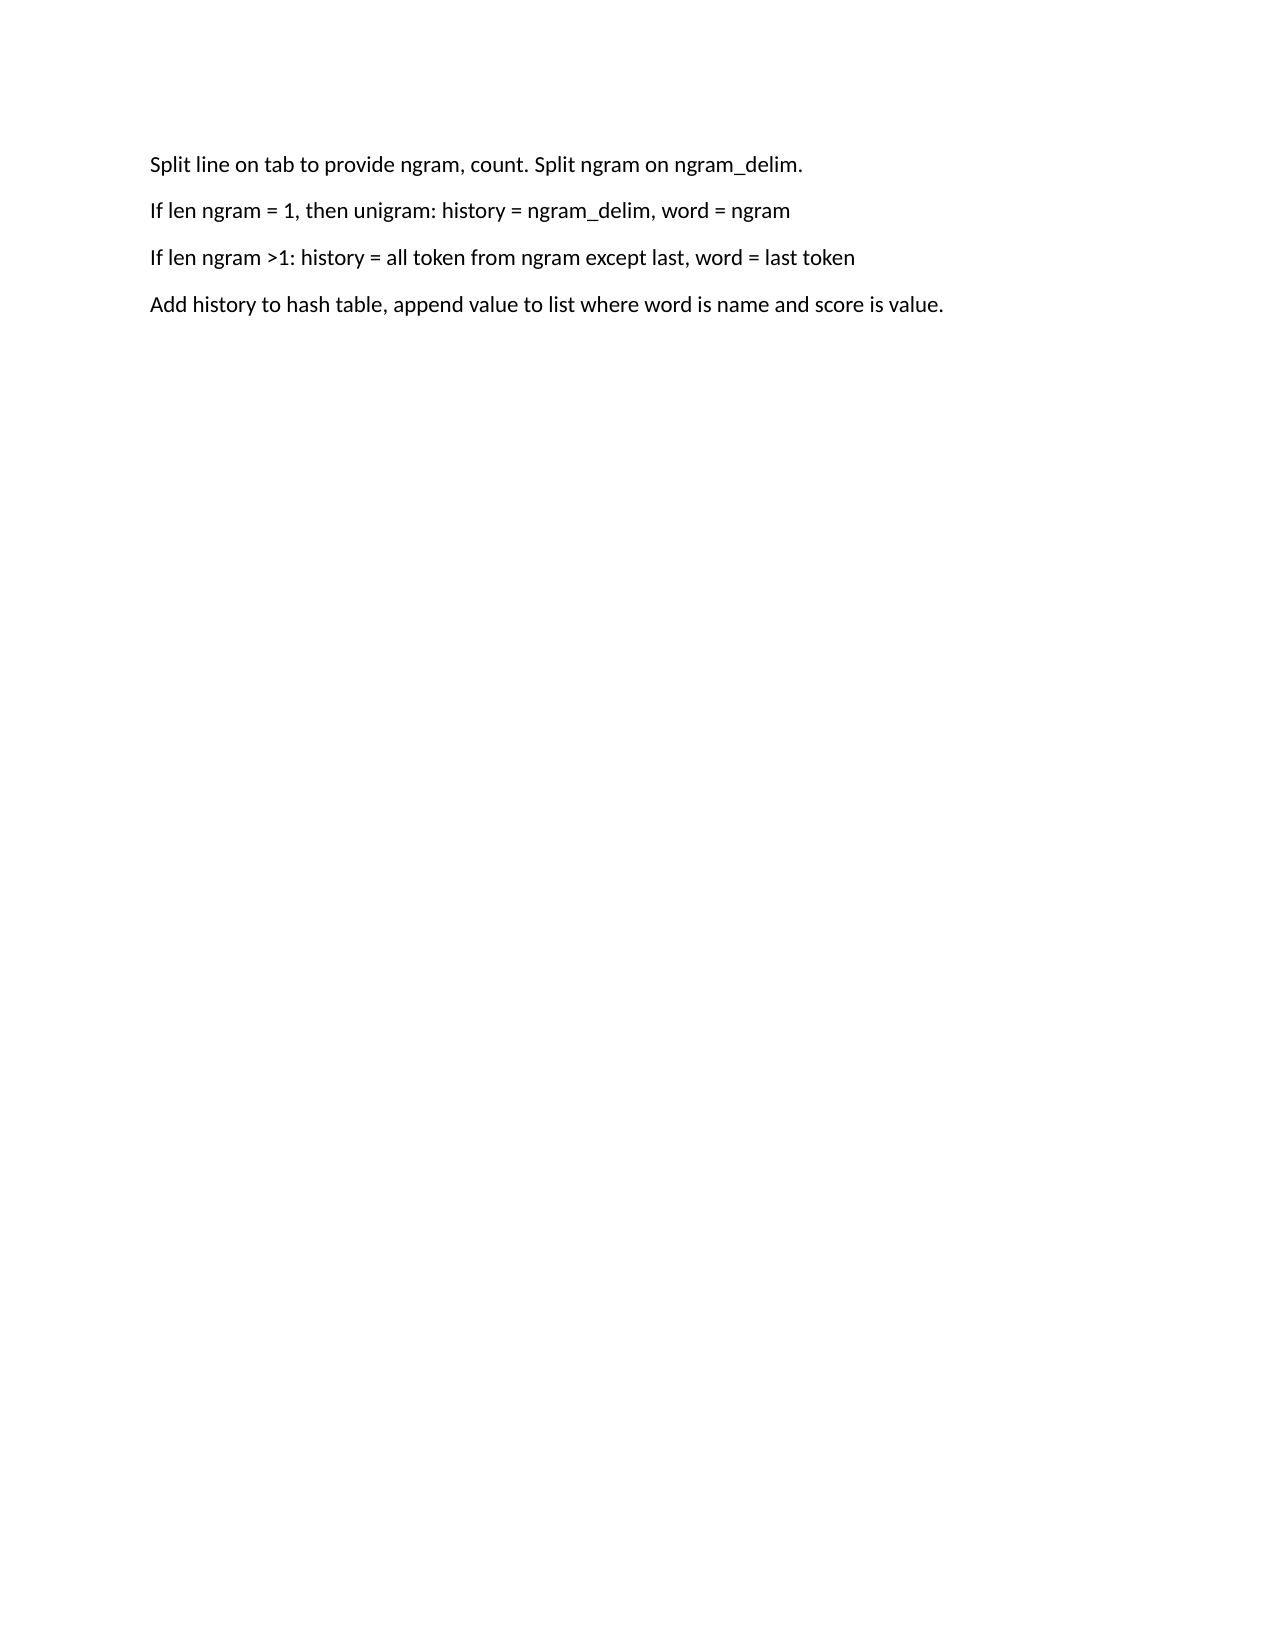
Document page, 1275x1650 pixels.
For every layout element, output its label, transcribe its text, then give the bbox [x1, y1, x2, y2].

text Split line on tab to provide ngram, count. Split ngram on ngram_delim. [150, 150, 1125, 178]
text Add history to hash table, append value to list where word is name and score is value. [150, 290, 1125, 318]
text If len ngram >1: history = all token from ngram except last, word = last token [150, 243, 1125, 271]
text If len ngram = 1, then unigram: history = ngram_delim, word = ngram [150, 197, 1125, 224]
